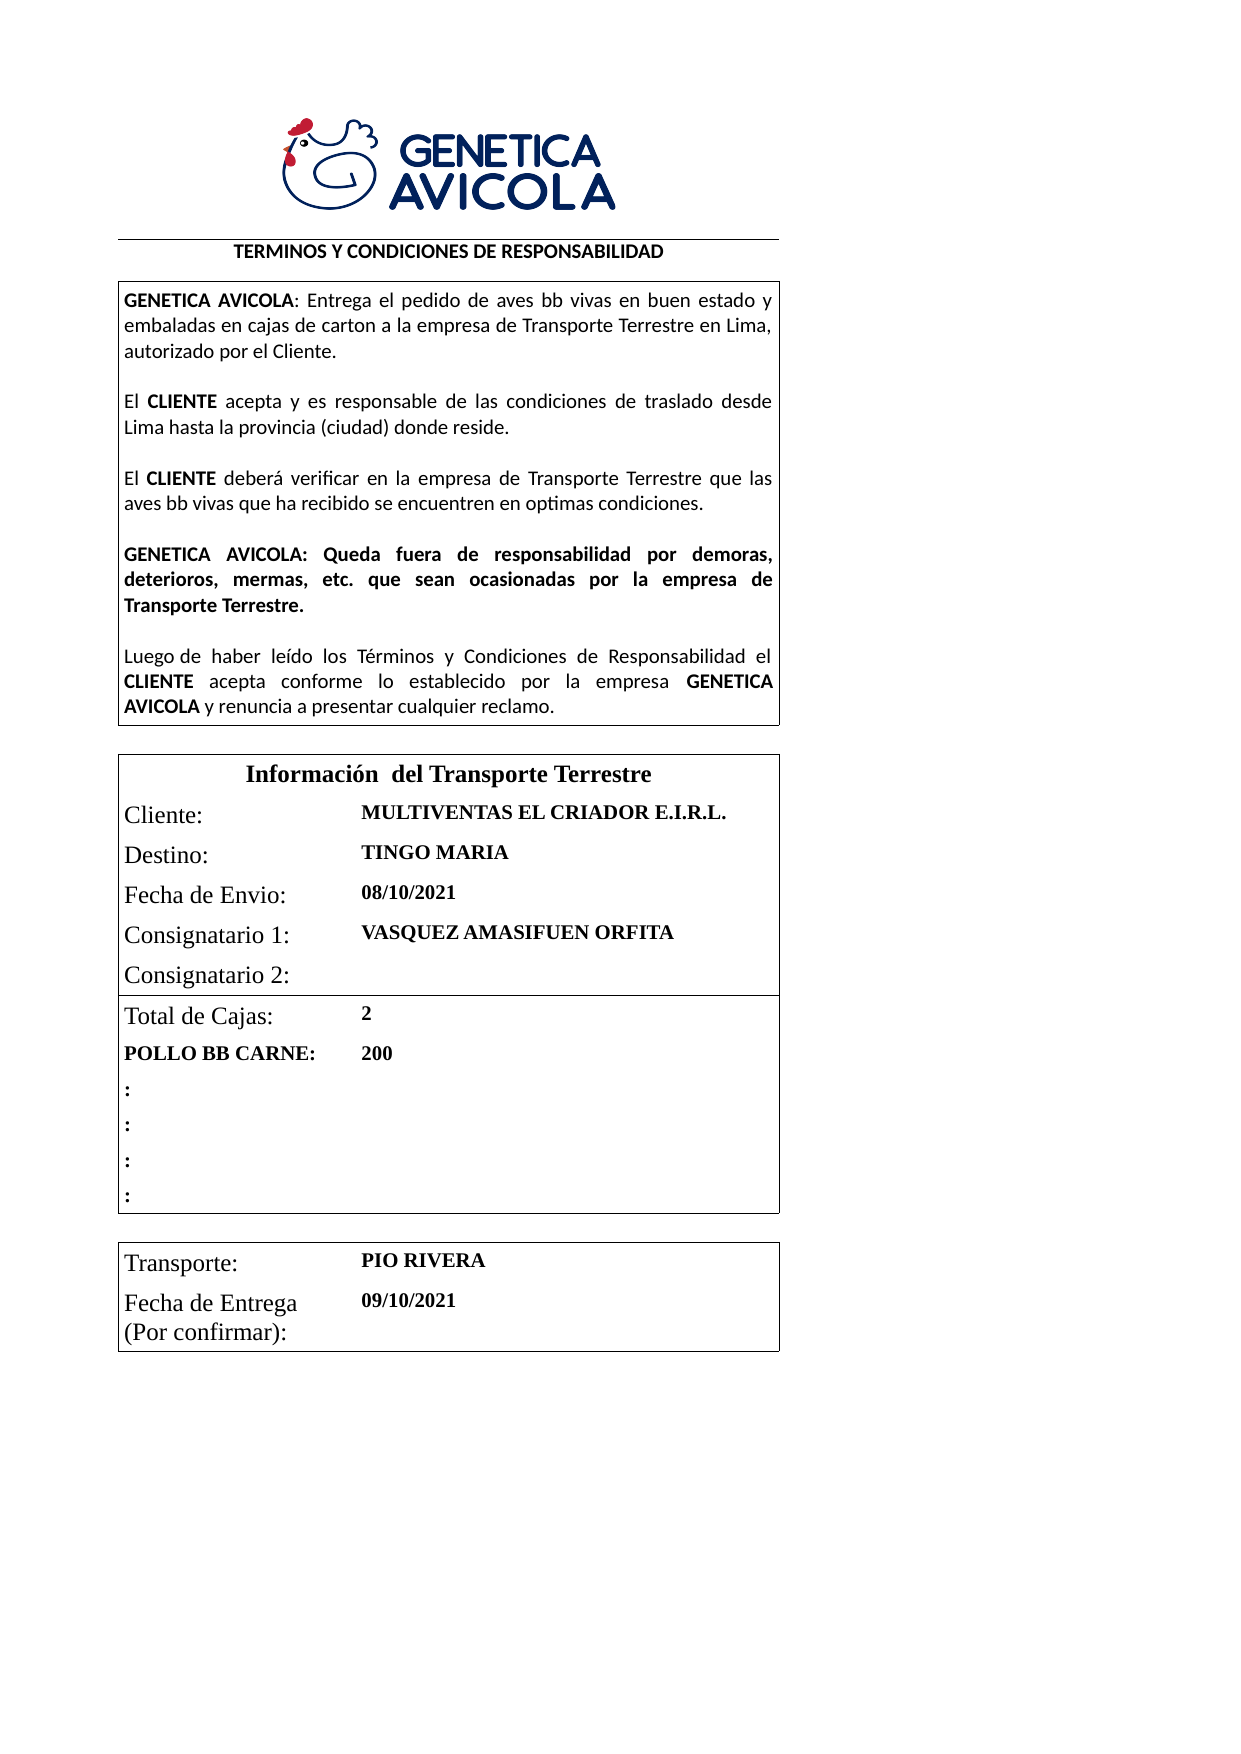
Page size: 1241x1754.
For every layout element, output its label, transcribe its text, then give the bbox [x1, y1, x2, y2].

table_cell TINGO MARIA [356, 834, 779, 874]
table_cell [118, 1214, 356, 1242]
table_cell VASQUEZ AMASIFUEN ORFITA [356, 915, 779, 955]
table_cell Fecha de Entrega (Por confirmar): [119, 1282, 356, 1351]
table_cell [356, 1106, 779, 1142]
table_cell GENETICA AVICOLA: Entrega el pedido de aves bb vivas en buen estado y embaladas en cajas de carton a la empresa de Transporte Terrestre en Lima, autorizado por el Cliente. El CLIENTE acepta y es responsable de las condiciones de traslado desde Lima hasta la provincia (ciudad) donde reside. El CLIENTE deberá verificar en la empresa de Transporte Terrestre que las aves bb vivas que ha recibido se encuentren en optimas condiciones. GENETICA AVICOLA: Queda fuera de responsabilidad por demoras, deterioros, mermas, etc. que sean ocasionadas por la empresa de Transporte Terrestre. Luego de haber leído los Términos y Condiciones de Responsabilidad el CLIENTE acepta conforme lo establecido por la empresa GENETICA AVICOLA y renuncia a presentar cualquier reclamo. [119, 282, 779, 725]
table_cell [356, 1142, 779, 1177]
table_cell Total de Cajas: [119, 996, 356, 1035]
table_cell [356, 1071, 779, 1106]
table_cell POLLO BB CARNE: [119, 1035, 356, 1071]
table_cell Cliente: [119, 794, 356, 834]
table_cell [356, 1178, 779, 1213]
table_cell Consignatario 2: [119, 955, 356, 995]
table_cell : [119, 1106, 356, 1142]
table_cell 200 [356, 1035, 779, 1071]
table_header TERMINOS Y CONDICIONES DE RESPONSABILIDAD [118, 240, 779, 281]
table_cell 09/10/2021 [356, 1282, 779, 1351]
table_header Información del Transporte Terrestre [119, 755, 779, 794]
table_cell Destino: [119, 834, 356, 874]
table_cell PIO RIVERA [356, 1243, 779, 1282]
table_cell Consignatario 1: [119, 915, 356, 955]
table_cell Fecha de Envio: [119, 874, 356, 914]
table_cell : [119, 1142, 356, 1177]
table_cell : [119, 1071, 356, 1106]
table_cell MULTIVENTAS EL CRIADOR E.I.R.L. [356, 794, 779, 834]
picture [282, 118, 616, 210]
table_cell Transporte: [119, 1243, 356, 1282]
table_cell 08/10/2021 [356, 874, 779, 914]
table_cell [356, 955, 779, 995]
table_cell : [119, 1178, 356, 1213]
table_cell 2 [356, 996, 779, 1035]
table_cell [356, 1214, 779, 1242]
